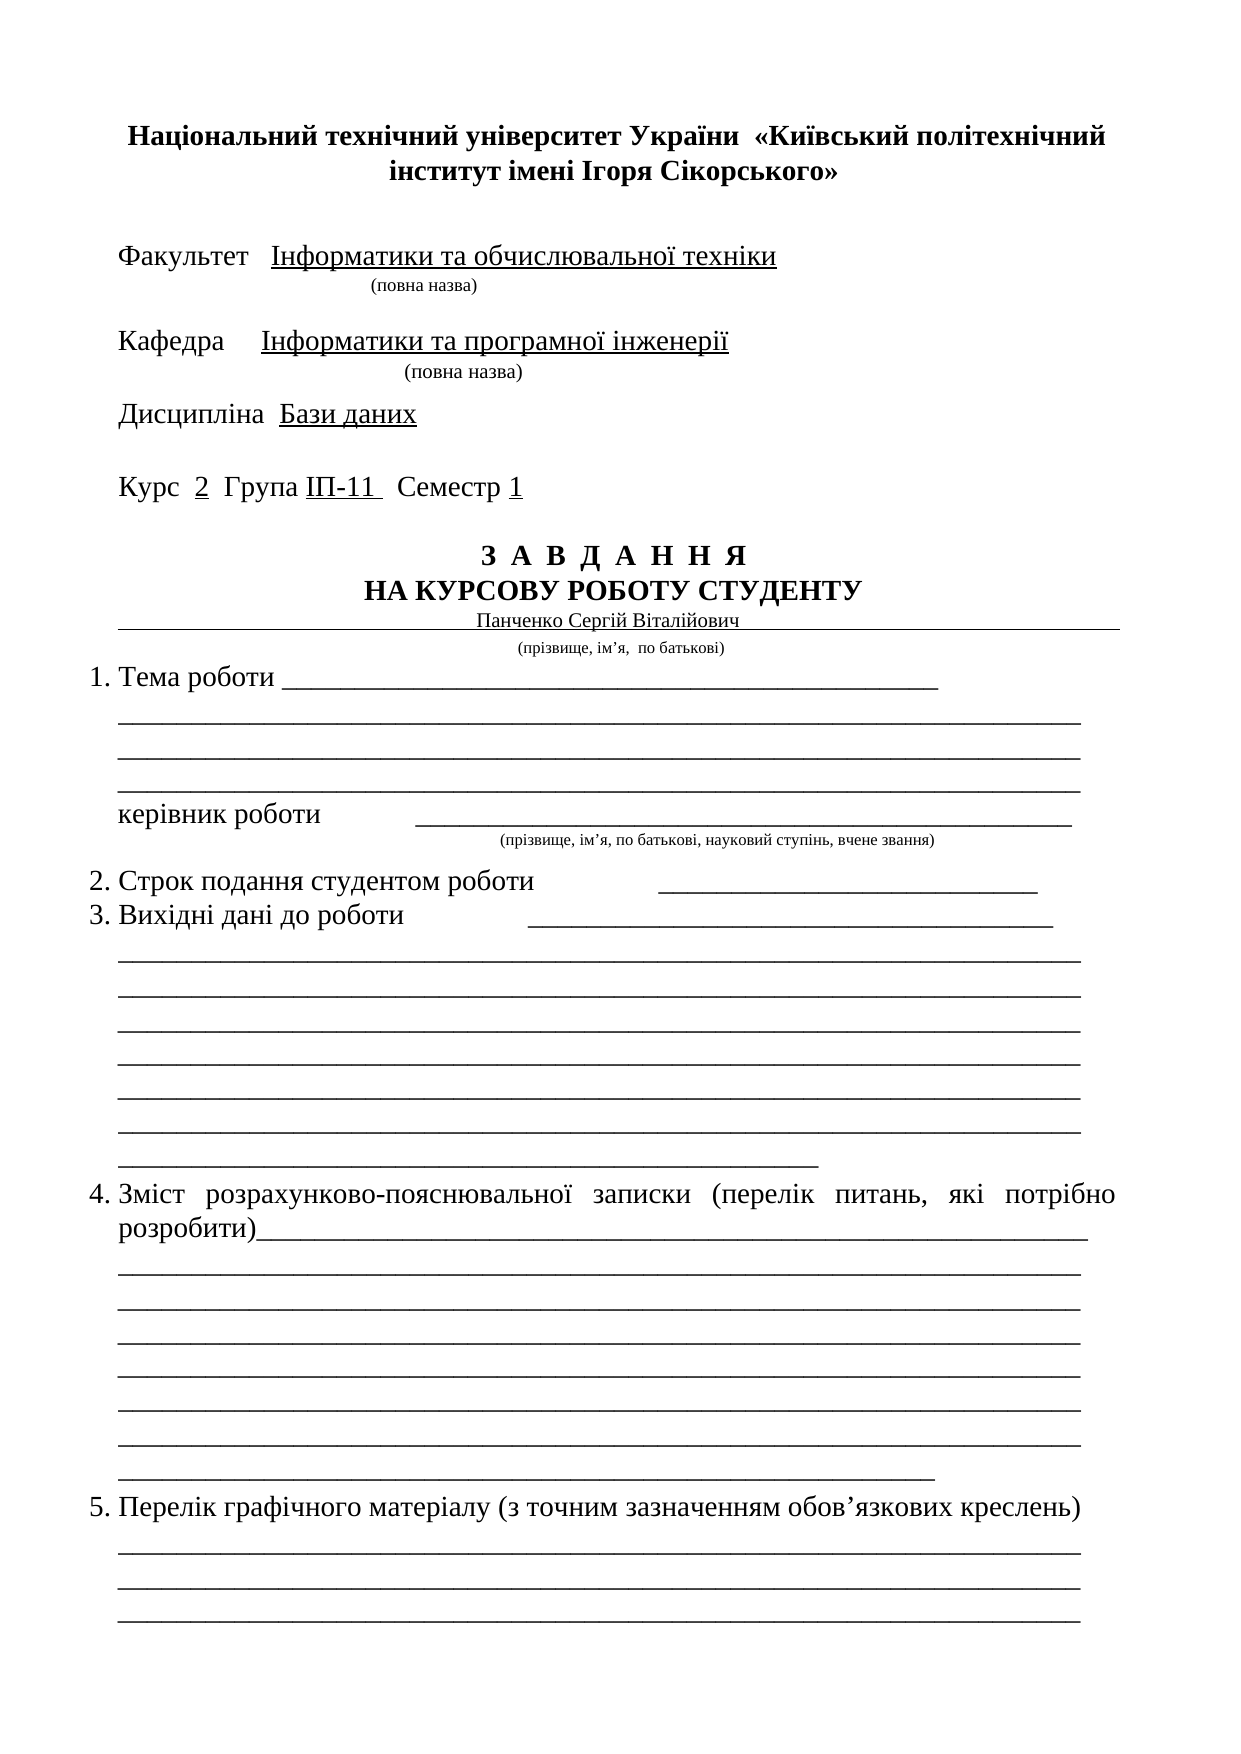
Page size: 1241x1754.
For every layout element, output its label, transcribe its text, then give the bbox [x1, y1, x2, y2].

list Зміст розрахунково-пояснювальної записки (перелік питань, які потрібно розробити)_________________________________________________________ [89, 1176, 1117, 1244]
text __________________________________________________________________ [118, 932, 1117, 966]
text __________________________________________________________________ [118, 694, 1117, 728]
text Дисципліна Бази даних [118, 396, 1117, 429]
text __________________________________________________________________ [118, 1381, 1117, 1414]
text __________________________________________________________________ __________________________________________________________________ __________________________________________________________________ [118, 1002, 1122, 1102]
text НА КУРСОВУ РОБОТУ СТУДЕНТУ [118, 573, 1116, 607]
text (прізвище, ім’я, по батькові) [118, 633, 1122, 658]
list Тема роботи _____________________________________________ [89, 659, 1117, 693]
text Кафедра Інформатики та програмної інженерії [118, 323, 1122, 357]
text Панченко Сергій Віталійович [118, 608, 1122, 632]
list Строк подання студентом роботи __________________________ [89, 863, 1117, 896]
text __________________________________________________________________ [118, 1245, 1117, 1279]
text __________________________________________________________________ __________________________________________________________________ керівник роботи _____________________________________________ [118, 729, 1122, 829]
text (повна назва) [118, 359, 1122, 383]
text __________________________________________________________________ [118, 967, 1117, 1001]
text __________________________________________________________________ [118, 1524, 1117, 1557]
text Факультет Інформатики та обчислювальної техніки [118, 238, 1122, 272]
text Курс 2 Група ІП-11 Семестр 1 [118, 469, 1117, 502]
text __________________________________________________________________ __________________________________________________________________ __________________________________________________________________ [118, 1280, 1122, 1381]
text (повна назва) [118, 274, 1122, 295]
text Національний технічний університет України «Київський політехнічний інститут імені Ігоря Сікорського» [118, 118, 1116, 186]
text З А В Д А Н Н Я [118, 538, 1116, 572]
text __________________________________________________________________ ________________________________________________ [118, 1103, 1117, 1171]
text __________________________________________________________________ ________________________________________________________ [118, 1416, 1117, 1484]
text __________________________________________________________________ __________________________________________________________________ [118, 1559, 1122, 1626]
list Вихідні дані до роботи ____________________________________ [89, 897, 1117, 931]
list Перелік графічного матеріалу (з точним зазначенням обов’язкових креслень) [89, 1489, 1117, 1523]
text (прізвище, ім’я, по батькові, науковий ступінь, вчене звання) [276, 830, 959, 849]
